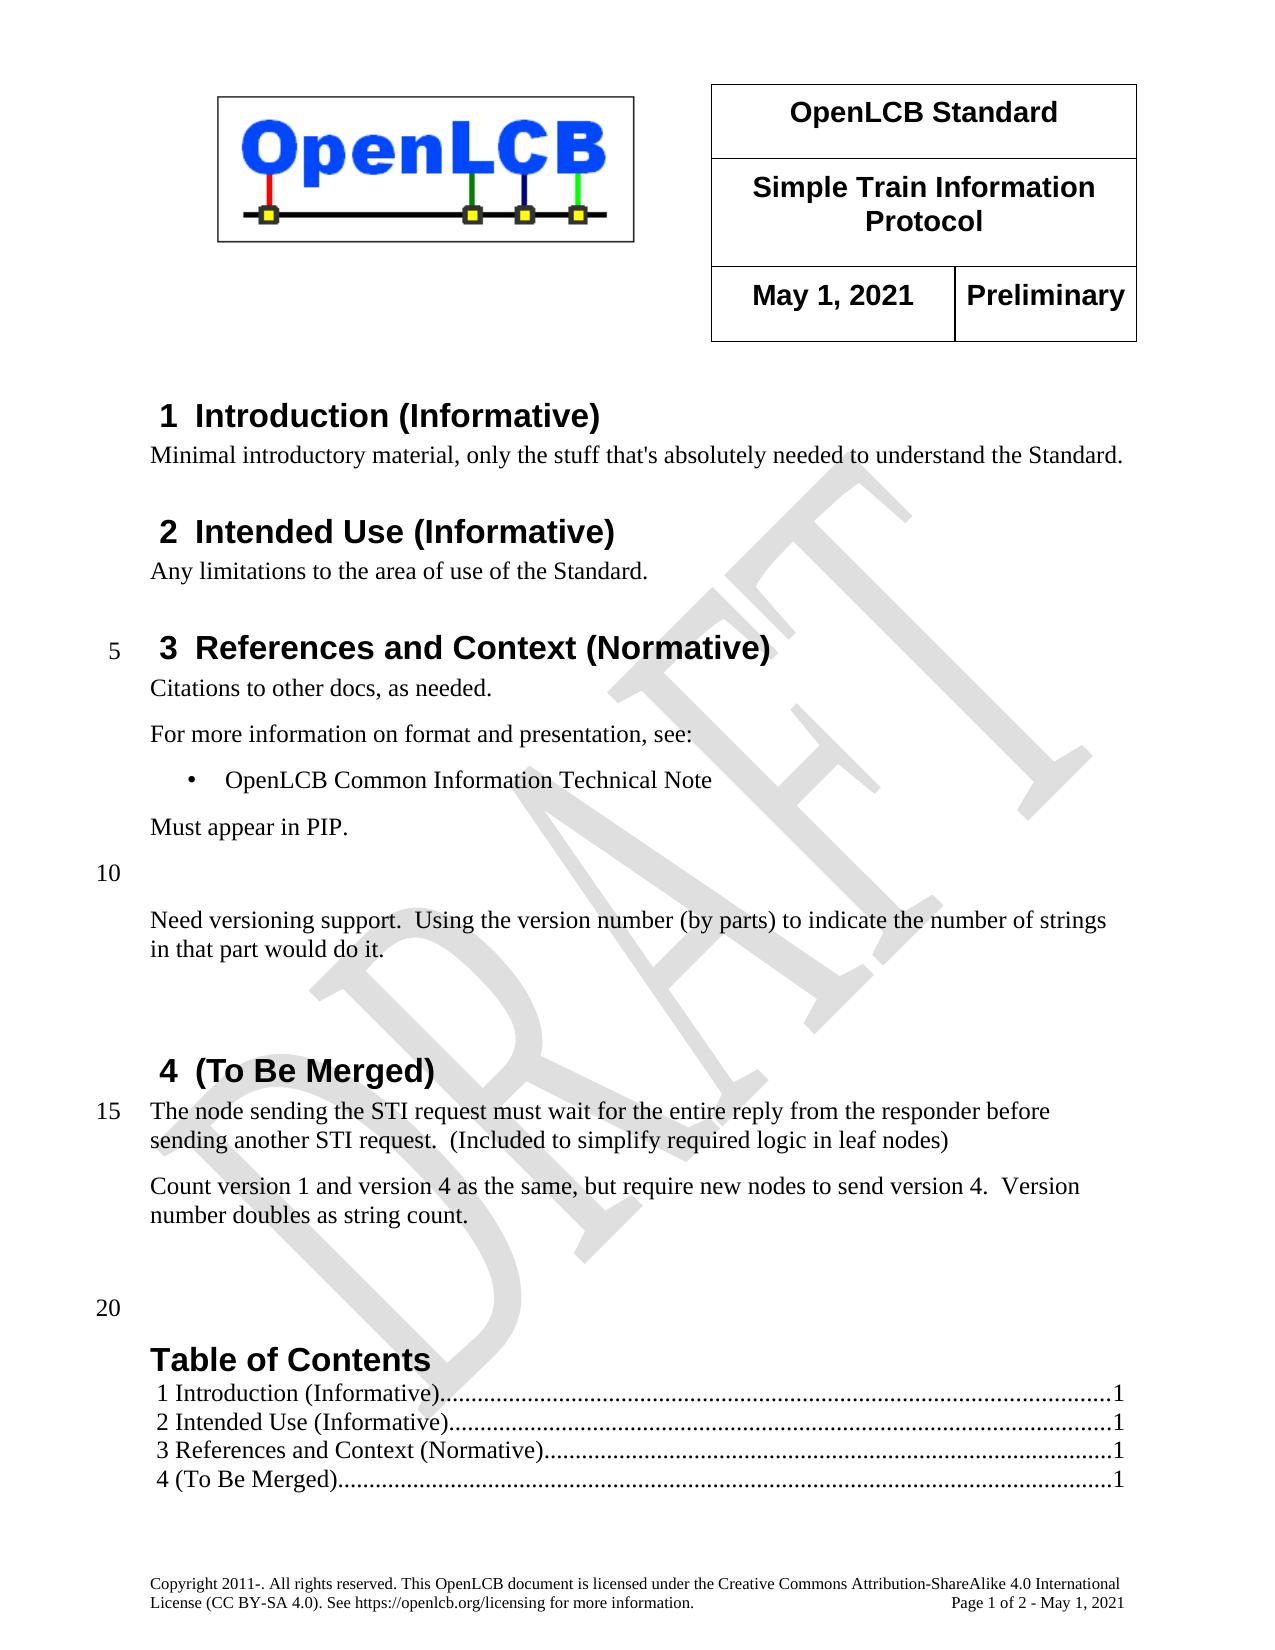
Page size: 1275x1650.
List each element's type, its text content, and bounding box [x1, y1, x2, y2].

list OpenLCB Common Information Technical Note [1056, 766, 1125, 794]
text [666, 673, 951, 701]
text Count version 1 and version 4 as the same, but require new nodes to send version 4. Version number doubles as string count. [567, 1171, 1125, 1229]
subtitle Table of Contents [150, 1339, 420, 1378]
text [1013, 719, 1125, 748]
text 2 Intended Use (Informative) 1 [150, 1407, 1125, 1436]
text 1 Introduction (Informative) 1 [150, 1378, 429, 1407]
list OpenLCB Common Information Technical Note [532, 766, 743, 794]
subtitle [541, 1052, 718, 1090]
list OpenLCB Common Information Technical Note [861, 766, 1033, 794]
subtitle References and Context (Normative) [150, 628, 670, 666]
text [600, 812, 790, 841]
picture [216, 95, 636, 244]
text [805, 812, 1125, 841]
text 4 (To Be Merged) 1 [150, 1464, 1125, 1493]
text Count version 1 and version 4 as the same, but require new nodes to send version 4. Version number doubles as string count. [459, 1171, 582, 1229]
text Count version 1 and version 4 as the same, but require new nodes to send version 4. Version number doubles as string count. [257, 1171, 464, 1229]
text The node sending the STI request must wait for the entire reply from the responder before sending another STI request. (Included to simplify required logic in leaf nodes) [502, 1096, 668, 1154]
text [850, 556, 1125, 585]
subtitle References and Context (Normative) [755, 628, 916, 666]
text Citations to other docs, as needed. [150, 673, 625, 701]
subtitle [448, 1052, 512, 1087]
text Need versioning support. Using the version number (by parts) to indicate the number of strings in that part would do it. [150, 905, 630, 962]
subtitle Table of Contents [473, 1339, 1125, 1378]
text Need versioning support. Using the version number (by parts) to indicate the number of strings in that part would do it. [737, 905, 882, 962]
subtitle Table of Contents [425, 1339, 472, 1362]
list OpenLCB Common Information Technical Note [187, 766, 527, 794]
text The node sending the STI request must wait for the entire reply from the responder before sending another STI request. (Included to simplify required logic in leaf nodes) [626, 1096, 1125, 1154]
subtitle (To Be Merged) [150, 1052, 443, 1090]
text Any limitations to the area of use of the Standard. [150, 556, 742, 585]
subtitle Intended Use (Informative) [150, 512, 786, 550]
subtitle [815, 512, 1125, 550]
text The node sending the STI request must wait for the entire reply from the responder before sending another STI request. (Included to simplify required logic in leaf nodes) [212, 1096, 397, 1154]
text Must appear in PIP. [150, 812, 547, 841]
text For more information on format and presentation, see: [150, 719, 697, 748]
text Need versioning support. Using the version number (by parts) to indicate the number of strings in that part would do it. [888, 905, 1125, 962]
text [712, 719, 819, 748]
text 1 Introduction (Informative) 1 [443, 1378, 1125, 1407]
text Minimal introductory material, only the stuff that's absolutely needed to understand the Standard. [150, 440, 1125, 469]
text 3 References and Context (Normative) 1 [150, 1436, 1125, 1464]
text The node sending the STI request must wait for the entire reply from the responder before sending another STI request. (Included to simplify required logic in leaf nodes) [381, 1096, 507, 1154]
subtitle [713, 1052, 1125, 1090]
list OpenLCB Common Information Technical Note [810, 766, 873, 794]
text [967, 673, 1125, 701]
text [814, 719, 998, 748]
text [547, 813, 587, 841]
text Need versioning support. Using the version number (by parts) to indicate the number of strings in that part would do it. [611, 905, 691, 962]
subtitle References and Context (Normative) [672, 628, 764, 666]
subtitle References and Context (Normative) [922, 628, 1125, 666]
text [758, 556, 835, 585]
subtitle Introduction (Informative) [150, 396, 1125, 434]
text Count version 1 and version 4 as the same, but require new nodes to send version 4. Version number doubles as string count. [150, 1171, 271, 1229]
